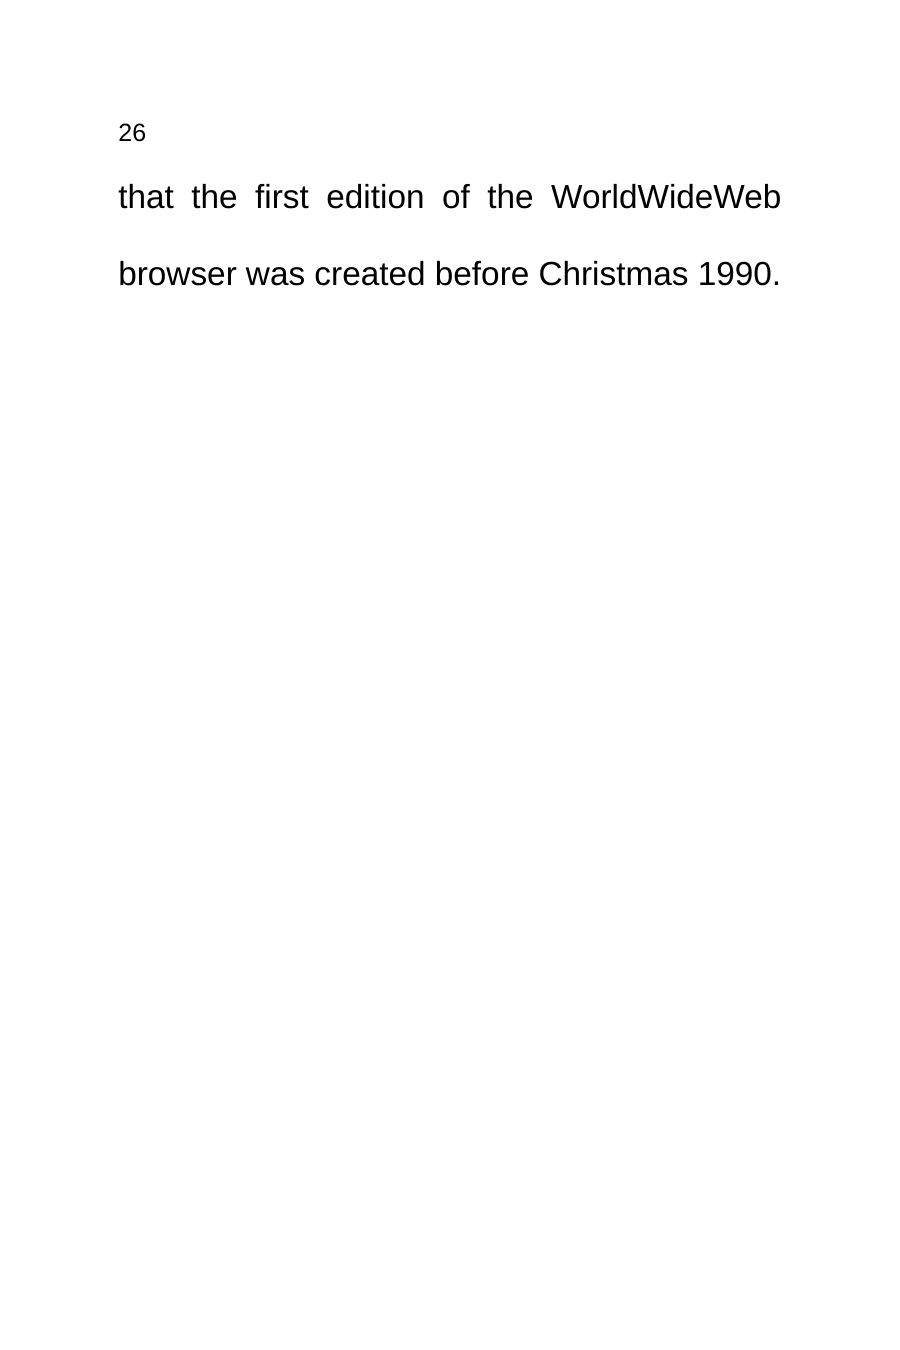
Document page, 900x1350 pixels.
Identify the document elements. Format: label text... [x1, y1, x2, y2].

text that the first edition of the WorldWideWeb browser was created before Christmas 1990. [118, 177, 782, 292]
